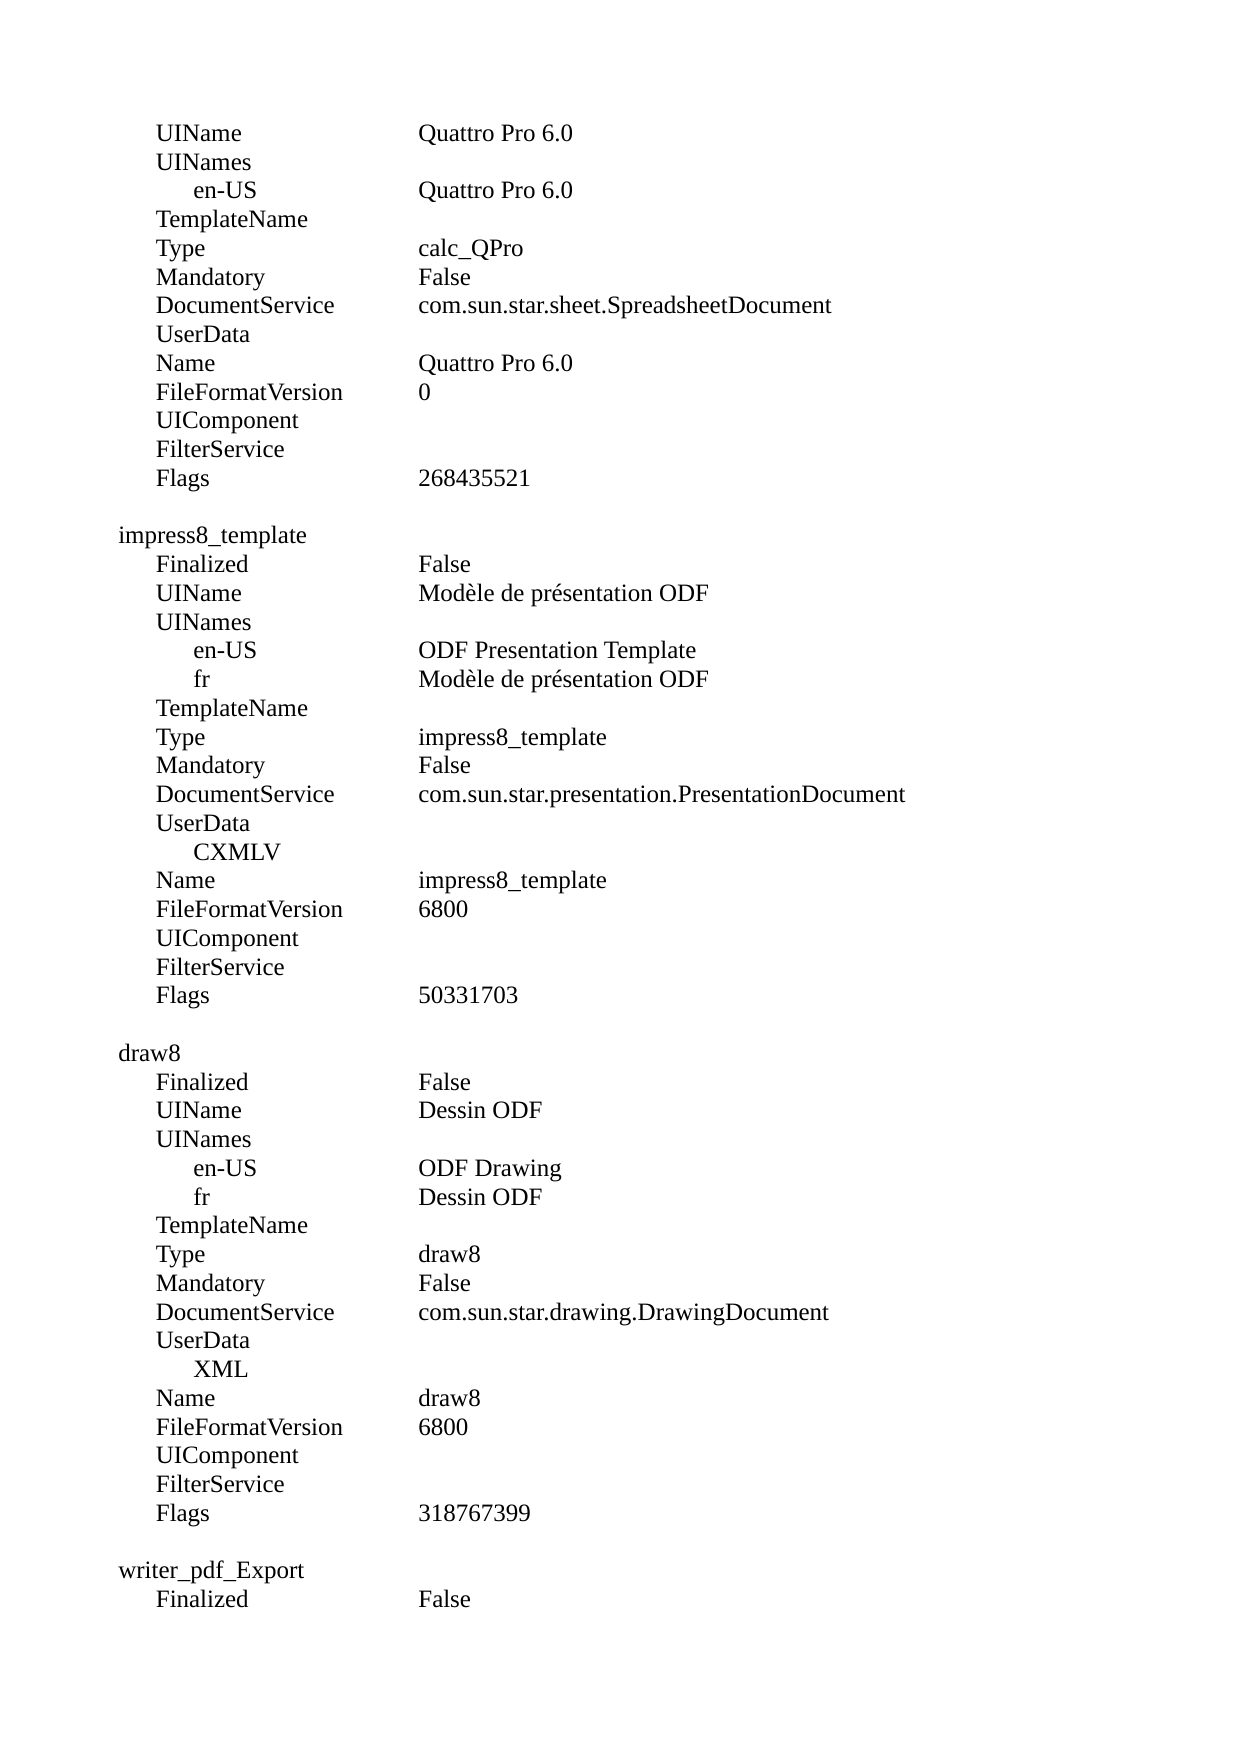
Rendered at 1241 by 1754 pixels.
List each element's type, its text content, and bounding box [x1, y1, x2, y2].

text UIName Quattro Pro 6.0 UINames en-US Quattro Pro 6.0 TemplateName Type calc_QPro Mandatory False DocumentService com.sun.star.sheet.SpreadsheetDocument UserData Name Quattro Pro 6.0 FileFormatVersion 0 UIComponent FilterService Flags 268435521 [118, 118, 1122, 492]
text writer_pdf_Export Finalized False [118, 1556, 1122, 1613]
text impress8_template Finalized False UIName Modèle de présentation ODF UINames en-US ODF Presentation Template fr Modèle de présentation ODF TemplateName Type impress8_template Mandatory False DocumentService com.sun.star.presentation.PresentationDocument UserData CXMLV Name impress8_template FileFormatVersion 6800 UIComponent FilterService Flags 50331703 [118, 521, 1122, 1009]
text draw8 Finalized False UIName Dessin ODF UINames en-US ODF Drawing fr Dessin ODF TemplateName Type draw8 Mandatory False DocumentService com.sun.star.drawing.DrawingDocument UserData XML Name draw8 FileFormatVersion 6800 UIComponent FilterService Flags 318767399 [118, 1038, 1122, 1527]
